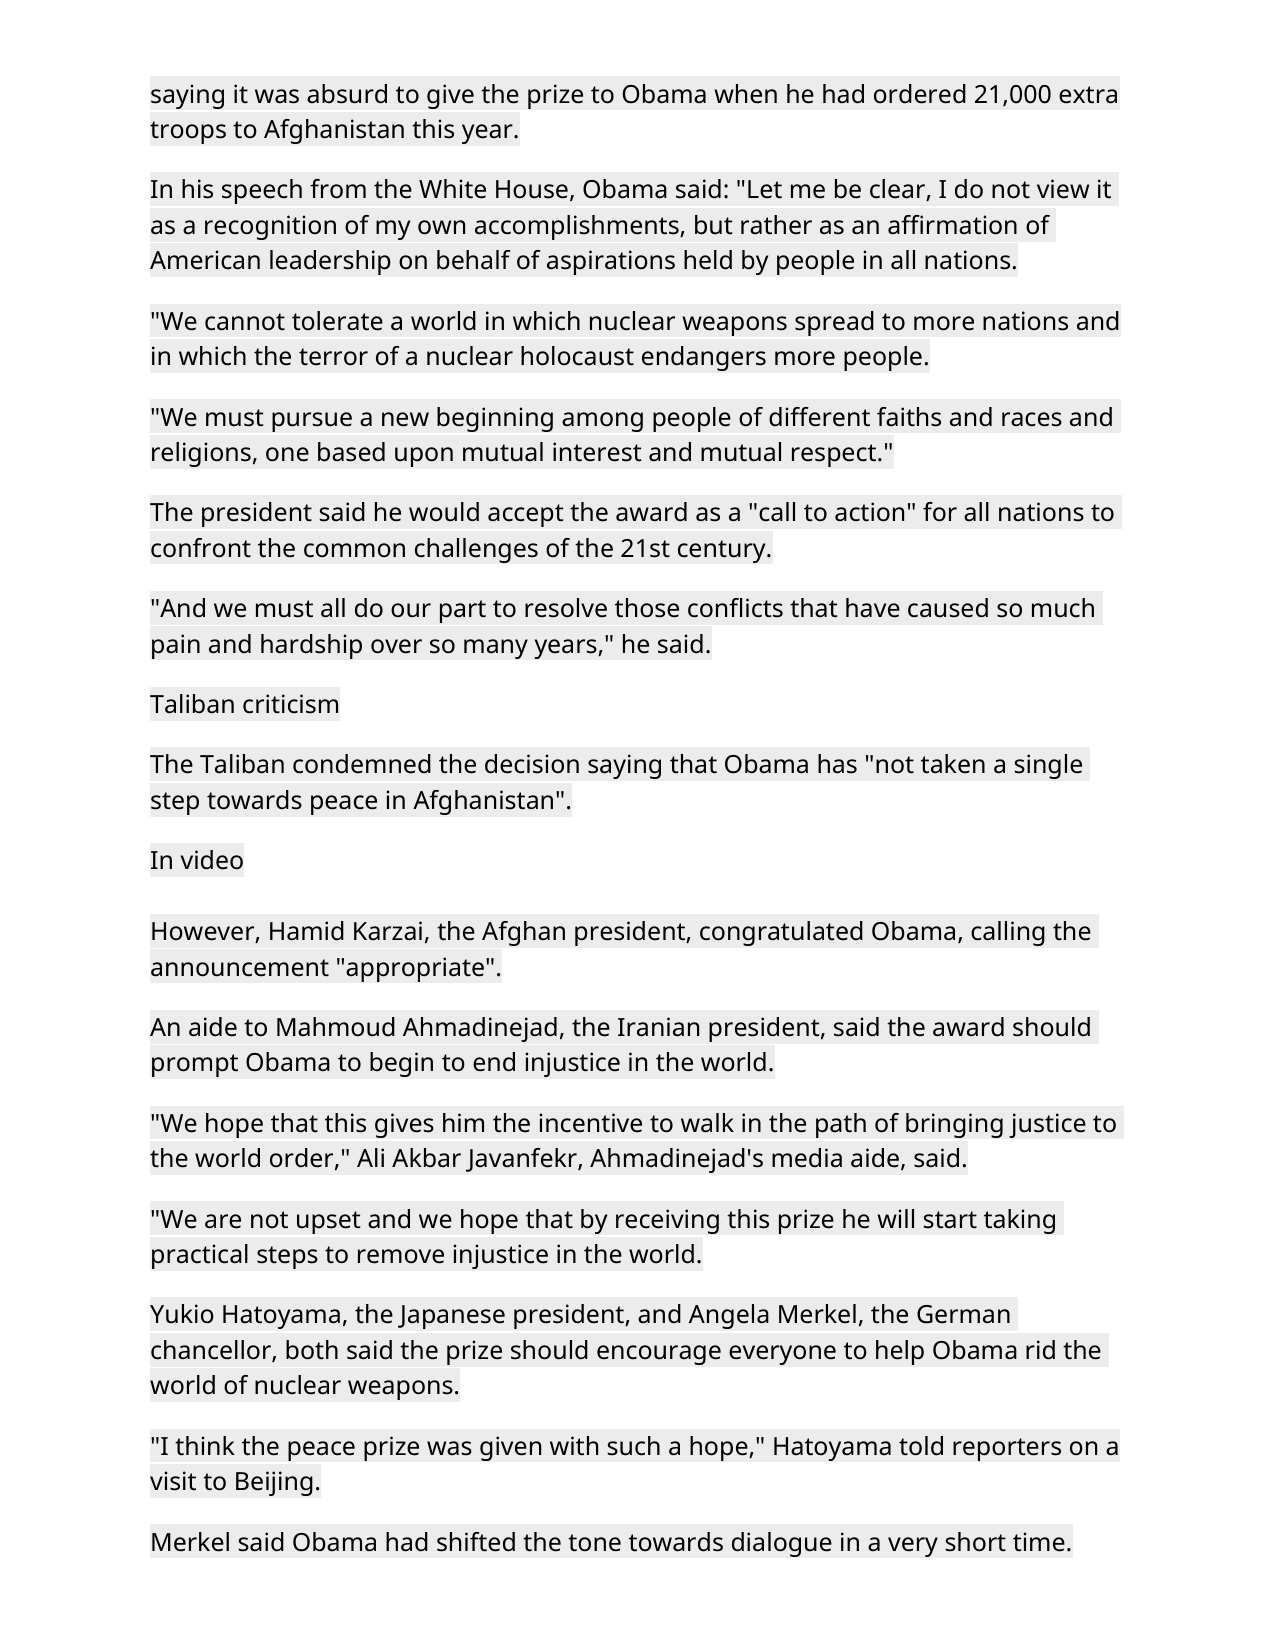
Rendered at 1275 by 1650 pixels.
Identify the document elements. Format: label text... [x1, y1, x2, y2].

text "I think the peace prize was given with such a hope," Hatoyama told reporters on a visit to Beijing. [150, 1427, 1125, 1498]
text "We cannot tolerate a world in which nuclear weapons spread to more nations and in which the terror of a nuclear holocaust endangers more people. [150, 302, 1125, 373]
text In his speech from the White House, Obama said: "Let me be clear, I do not view it as a recognition of my own accomplishments, but rather as an affirmation of American leadership on behalf of aspirations held by people in all nations. [150, 171, 1125, 277]
text saying it was absurd to give the prize to Obama when he had ordered 21,000 extra troops to Afghanistan this year. [150, 75, 1125, 146]
text An aide to Mahmoud Ahmadinejad, the Iranian president, said the award should prompt Obama to begin to end injustice in the world. [150, 1008, 1125, 1079]
text "We hope that this gives him the incentive to walk in the path of bringing justice to the world order," Ali Akbar Javanfekr, Ahmadinejad's media aide, said. [150, 1104, 1125, 1175]
text Taliban criticism [150, 685, 1125, 721]
text The president said he would accept the award as a "call to action" for all nations to confront the common challenges of the 21st century. [150, 494, 1125, 564]
text "And we must all do our part to resolve those conflicts that have caused so much pain and hardship over so many years," he said. [150, 589, 1125, 660]
text The Taliban condemned the decision saying that Obama has "not taken a single step towards peace in Afghanistan". [150, 746, 1125, 817]
text "We are not upset and we hope that by receiving this prize he will start taking practical steps to remove injustice in the world. [150, 1200, 1125, 1271]
text "We must pursue a new beginning among people of different faiths and races and religions, one based upon mutual interest and mutual respect." [150, 398, 1125, 469]
text Yukio Hatoyama, the Japanese president, and Angela Merkel, the German chancellor, both said the prize should encourage everyone to help Obama rid the world of nuclear weapons. [150, 1296, 1125, 1402]
text Merkel said Obama had shifted the tone towards dialogue in a very short time. [150, 1523, 1125, 1558]
text In video However, Hamid Karzai, the Afghan president, congratulated Obama, calling the announcement "appropriate". [150, 842, 1125, 983]
